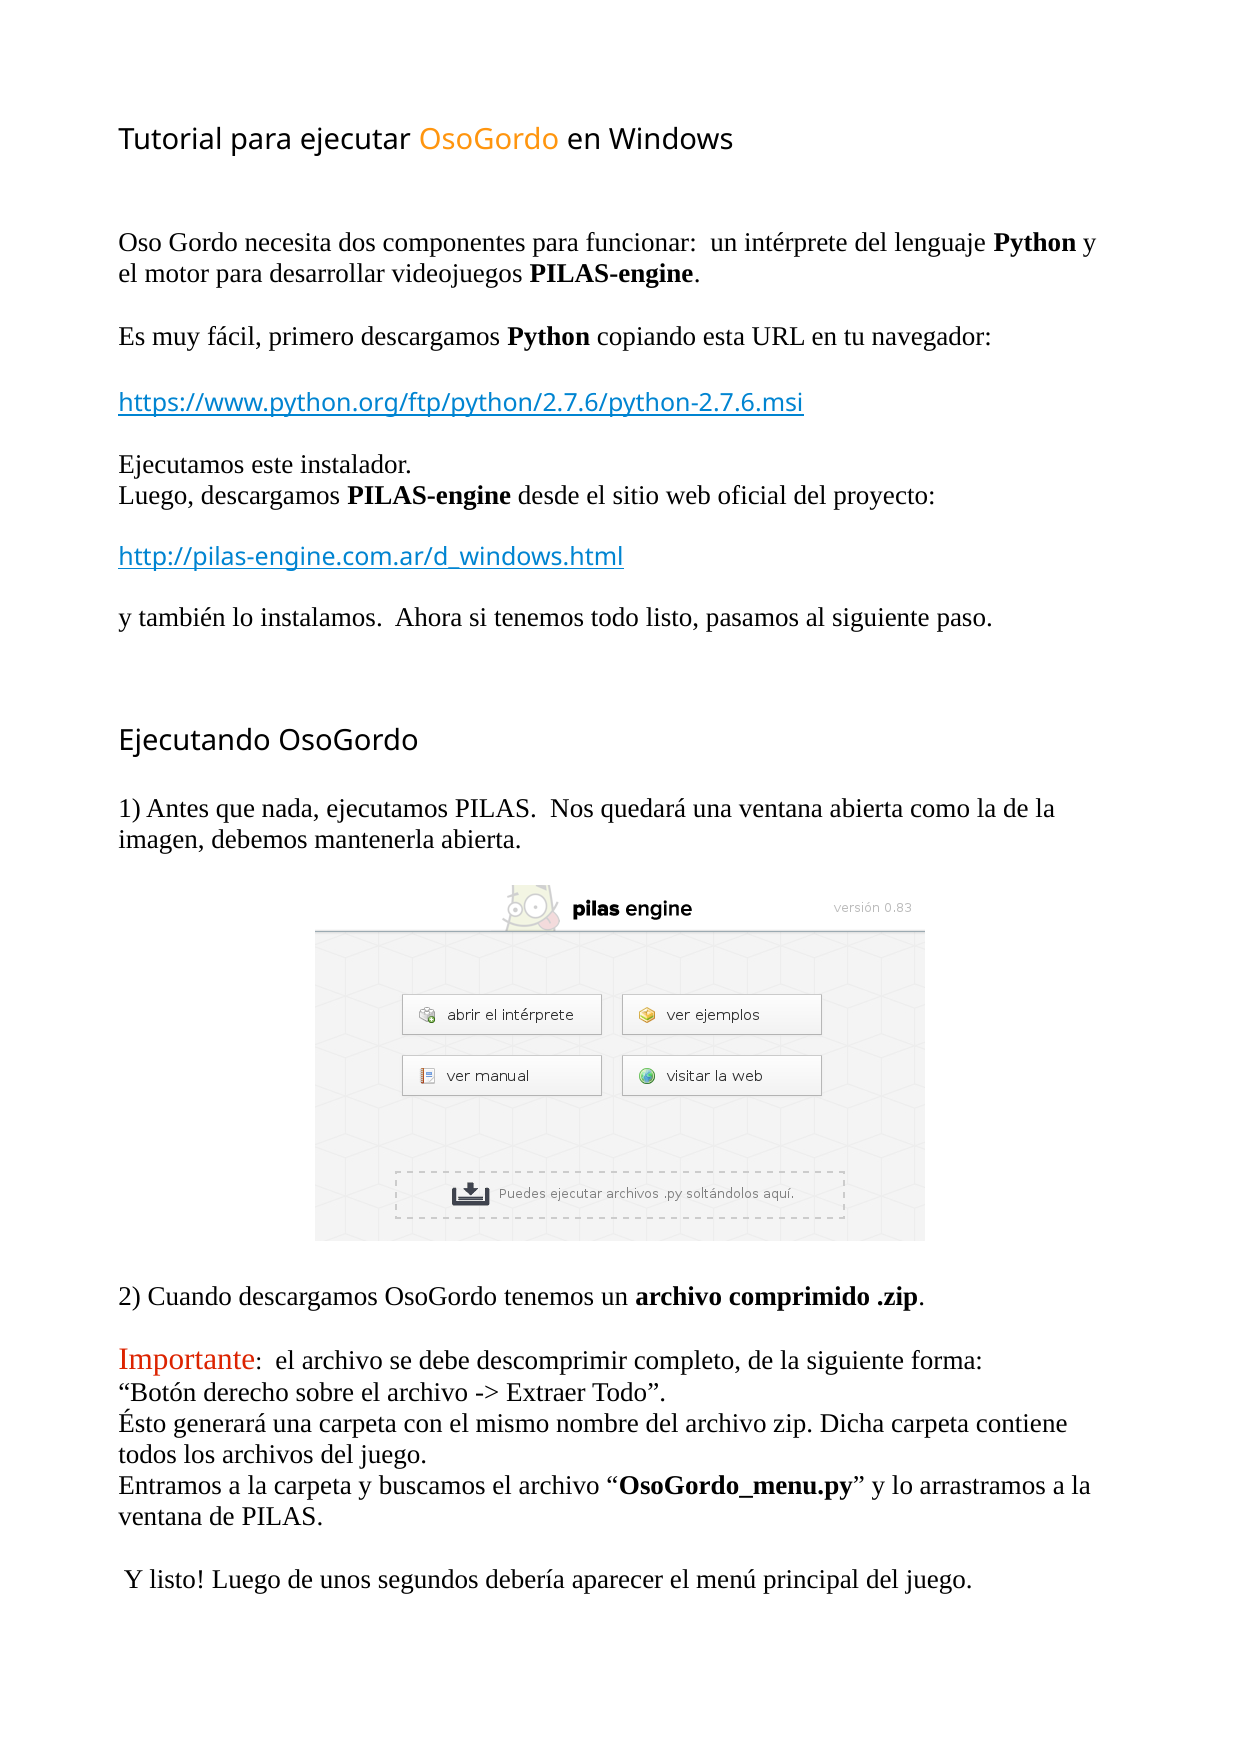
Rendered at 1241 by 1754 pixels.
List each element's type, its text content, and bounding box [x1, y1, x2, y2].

text Importante: el archivo se debe descomprimir completo, de la siguiente forma: [118, 1340, 1122, 1376]
text Luego, descargamos PILAS-engine desde el sitio web oficial del proyecto: [118, 479, 1122, 510]
text Y listo! Luego de unos segundos debería aparecer el menú principal del juego. [118, 1563, 1122, 1594]
text 2) Cuando descargamos OsoGordo tenemos un archivo comprimido .zip. [118, 1280, 1122, 1311]
text Entramos a la carpeta y buscamos el archivo “OsoGordo_menu.py” y lo arrastramos a la ventana de PILAS. [118, 1469, 1122, 1532]
text Ejecutamos este instalador. [118, 448, 1122, 479]
text Oso Gordo necesita dos componentes para funcionar: un intérprete del lenguaje Python y el motor para desarrollar videojuegos PILAS-engine. [118, 226, 1122, 288]
text https://www.python.org/ftp/python/2.7.6/python-2.7.6.msi [118, 385, 1122, 419]
text “Botón derecho sobre el archivo -> Extraer Todo”. [118, 1376, 1122, 1407]
text y también lo instalamos. Ahora si tenemos todo listo, pasamos al siguiente paso. [118, 602, 1122, 633]
text Ésto generará una carpeta con el mismo nombre del archivo zip. Dicha carpeta contiene todos los archivos del juego. [118, 1407, 1122, 1469]
text Ejecutando OsoGordo [118, 719, 1122, 759]
text Tutorial para ejecutar OsoGordo en Windows [118, 118, 1122, 158]
text http://pilas-engine.com.ar/d_windows.html [118, 539, 1122, 573]
text Es muy fácil, primero descargamos Python copiando esta URL en tu navegador: [118, 320, 1122, 351]
text 1) Antes que nada, ejecutamos PILAS. Nos quedará una ventana abierta como la de la imagen, debemos mantenerla abierta. [118, 792, 1122, 854]
picture [315, 885, 925, 1241]
